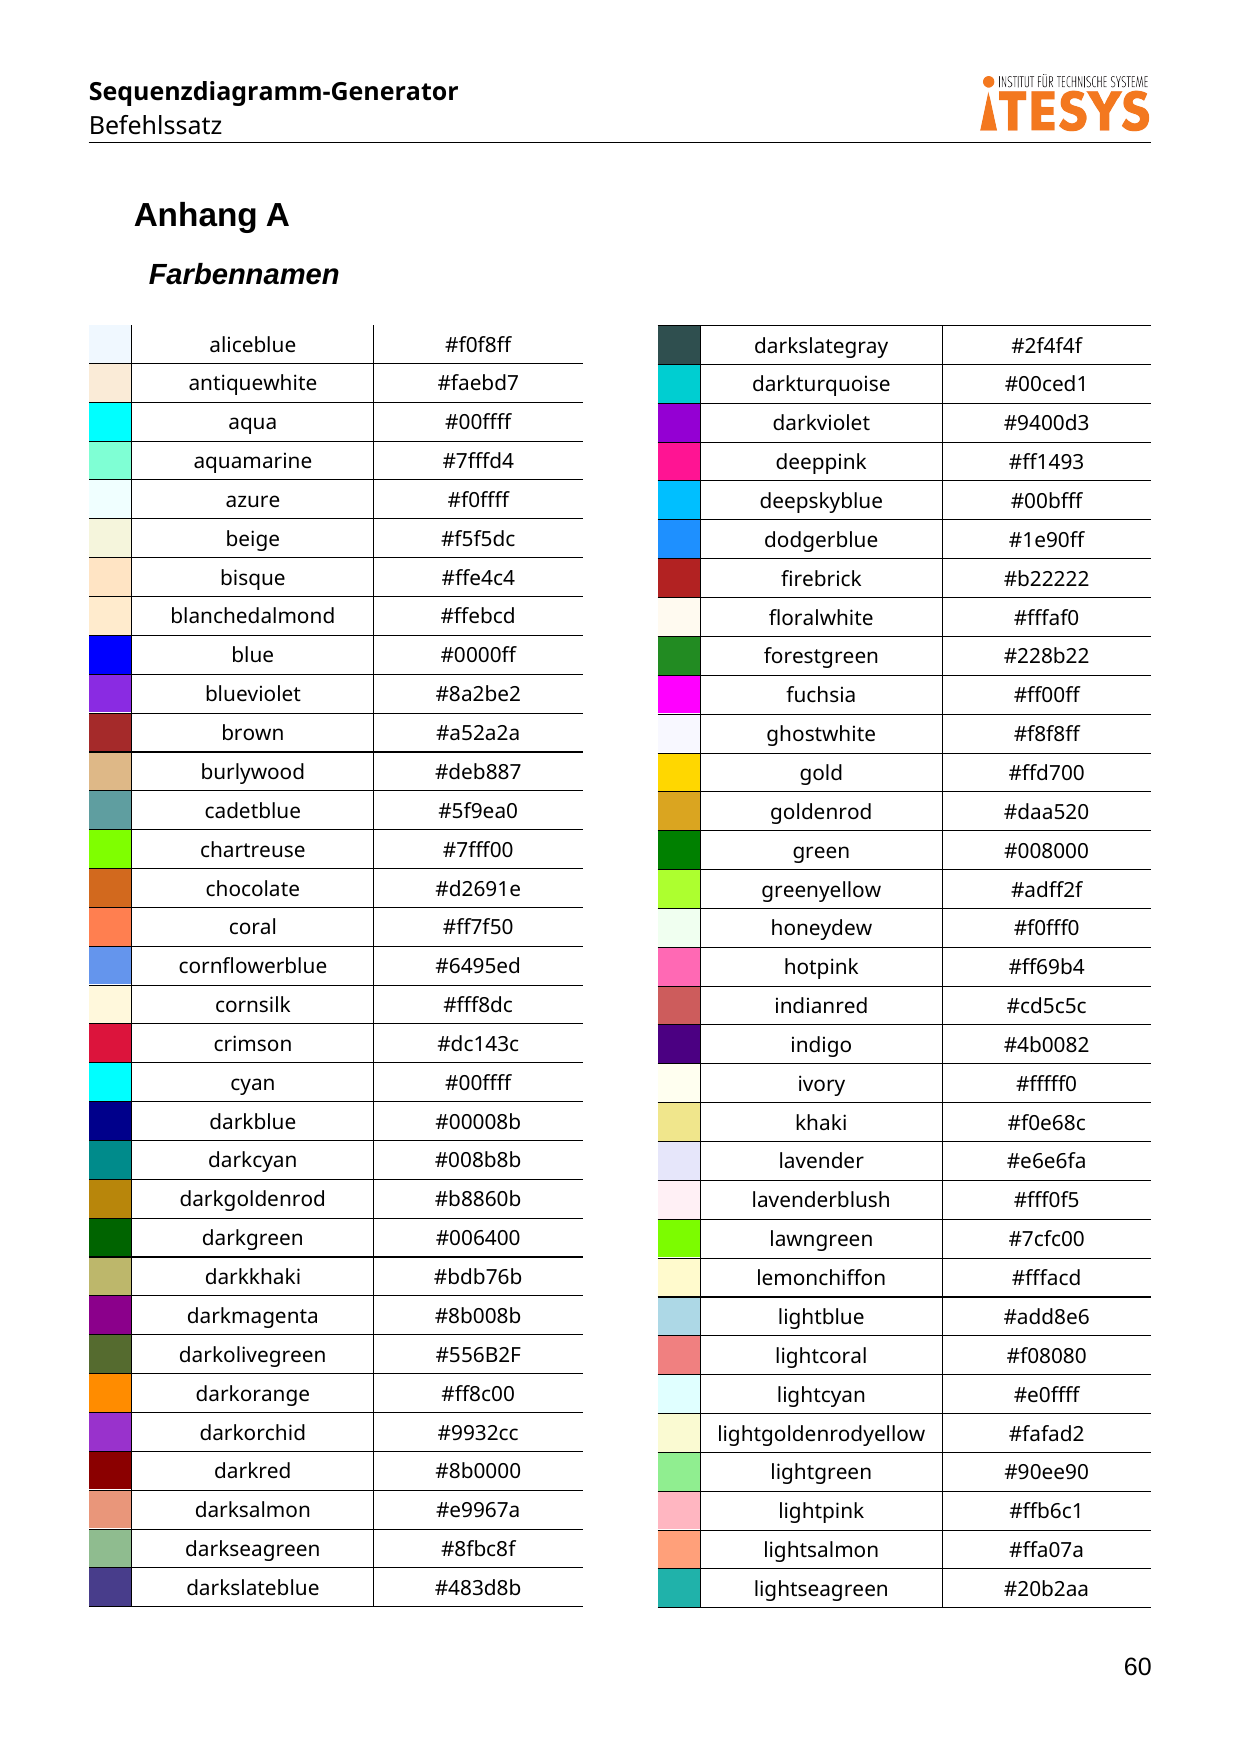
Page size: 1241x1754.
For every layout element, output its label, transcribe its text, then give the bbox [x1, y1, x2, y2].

table_cell indigo [701, 1025, 942, 1063]
table_cell darkslategray [701, 326, 942, 364]
table_cell cyan [132, 1063, 373, 1101]
table_cell #f0ffff [374, 480, 582, 518]
table_cell ghostwhite [701, 715, 942, 752]
table_cell [658, 1531, 700, 1568]
table_cell #008b8b [374, 1141, 582, 1179]
table_cell #ff69b4 [943, 948, 1151, 986]
table_cell [89, 1258, 131, 1295]
table_cell #f0e68c [943, 1103, 1151, 1141]
table_cell beige [132, 519, 373, 557]
table_cell #9932cc [374, 1413, 582, 1451]
table_cell #ffd700 [943, 754, 1151, 791]
table_cell cadetblue [132, 791, 373, 829]
table_cell #f5f5dc [374, 519, 582, 557]
table_cell lightpink [701, 1492, 942, 1529]
table_cell [89, 1335, 131, 1373]
table_header #f0f8ff [374, 325, 582, 363]
table_cell darkgreen [132, 1219, 373, 1256]
table_cell gold [701, 754, 942, 791]
table_cell [658, 559, 700, 597]
subtitle Anhang A [88, 196, 1152, 233]
table_cell azure [132, 480, 373, 518]
table_cell lightgreen [701, 1453, 942, 1491]
table_cell [658, 909, 700, 947]
table_cell darkorange [132, 1374, 373, 1412]
table_cell [658, 754, 700, 791]
table_cell #ffebcd [374, 597, 582, 635]
table_cell #e9967a [374, 1491, 582, 1528]
table_cell [658, 1375, 700, 1413]
table_cell [658, 520, 700, 558]
table_cell #7cfc00 [943, 1220, 1151, 1257]
table_cell #ff7f50 [374, 908, 582, 946]
subtitle Farbennamen [88, 258, 1152, 291]
table_cell [658, 1259, 700, 1296]
table_cell [89, 714, 131, 751]
table_cell [89, 1452, 131, 1489]
table_cell #fffaf0 [943, 598, 1151, 636]
table_cell #1e90ff [943, 520, 1151, 558]
table_cell brown [132, 714, 373, 751]
table_cell #8fbc8f [374, 1530, 582, 1567]
table_cell #ffb6c1 [943, 1492, 1151, 1529]
table_cell [658, 987, 700, 1024]
table_cell [658, 1298, 700, 1335]
table_cell [89, 1530, 131, 1567]
table_cell [658, 676, 700, 713]
table_cell #008000 [943, 831, 1151, 869]
table_cell darkslateblue [132, 1568, 373, 1606]
table_cell #228b22 [943, 637, 1151, 675]
table_cell dodgerblue [701, 520, 942, 558]
table_cell #7fff00 [374, 830, 582, 868]
table_cell #7fffd4 [374, 442, 582, 479]
table_cell [658, 1492, 700, 1529]
table_cell [658, 1142, 700, 1180]
table_cell [89, 869, 131, 907]
table_cell [658, 598, 700, 636]
table_cell fuchsia [701, 676, 942, 713]
table_cell darkseagreen [132, 1530, 373, 1567]
table_cell [89, 597, 131, 635]
table_cell [89, 480, 131, 518]
table_cell [658, 1064, 700, 1102]
table_cell burlywood [132, 753, 373, 790]
table_cell ivory [701, 1064, 942, 1102]
table_cell darkturquoise [701, 365, 942, 403]
table_cell cornflowerblue [132, 947, 373, 984]
table_cell [89, 1491, 131, 1528]
table_cell [658, 1414, 700, 1452]
picture [979, 73, 1151, 132]
table_cell #a52a2a [374, 714, 582, 751]
table_cell #00ffff [374, 1063, 582, 1101]
table_cell cornsilk [132, 986, 373, 1023]
table_cell blue [132, 636, 373, 674]
table_cell #d2691e [374, 869, 582, 907]
table_cell [658, 870, 700, 908]
table_cell lavenderblush [701, 1181, 942, 1219]
table_cell [89, 442, 131, 479]
table_cell #bdb76b [374, 1258, 582, 1295]
table_cell #ff8c00 [374, 1374, 582, 1412]
table_cell deeppink [701, 443, 942, 480]
table_cell #b8860b [374, 1180, 582, 1218]
table_cell darkkhaki [132, 1258, 373, 1295]
table_cell #f08080 [943, 1336, 1151, 1374]
table_cell lawngreen [701, 1220, 942, 1257]
table_cell [89, 1063, 131, 1101]
table_cell blanchedalmond [132, 597, 373, 635]
table_cell #b22222 [943, 559, 1151, 597]
table_cell #fffff0 [943, 1064, 1151, 1102]
table_cell [658, 1025, 700, 1063]
table_cell [89, 636, 131, 674]
table_cell [89, 558, 131, 596]
table_cell chartreuse [132, 830, 373, 868]
table_cell #0000ff [374, 636, 582, 674]
table_cell #8b008b [374, 1296, 582, 1334]
table_cell [89, 403, 131, 441]
table_cell #fffacd [943, 1259, 1151, 1296]
table_cell [658, 1181, 700, 1219]
table_cell [658, 1453, 700, 1491]
table_cell honeydew [701, 909, 942, 947]
table_cell #00ffff [374, 403, 582, 441]
table_cell darkcyan [132, 1141, 373, 1179]
table_cell [658, 365, 700, 403]
table_cell [658, 1220, 700, 1257]
table_cell darksalmon [132, 1491, 373, 1528]
table_cell [89, 1568, 131, 1606]
table_cell hotpink [701, 948, 942, 986]
table_cell [89, 753, 131, 790]
table_cell deepskyblue [701, 481, 942, 519]
table_cell [658, 404, 700, 442]
table_cell lightgoldenrodyellow [701, 1414, 942, 1452]
table_cell #adff2f [943, 870, 1151, 908]
table_cell lightseagreen [701, 1569, 942, 1607]
table_cell aquamarine [132, 442, 373, 479]
table_cell darkorchid [132, 1413, 373, 1451]
table_cell [89, 1102, 131, 1140]
table_cell indianred [701, 987, 942, 1024]
table_cell coral [132, 908, 373, 946]
table_cell #9400d3 [943, 404, 1151, 442]
table_cell #dc143c [374, 1024, 582, 1062]
table_cell greenyellow [701, 870, 942, 908]
table_cell [89, 519, 131, 557]
table_cell [658, 792, 700, 830]
table_cell [89, 364, 131, 402]
table_cell [89, 1296, 131, 1334]
table_cell #daa520 [943, 792, 1151, 830]
table_cell [89, 1141, 131, 1179]
table_cell [658, 481, 700, 519]
table_cell #2f4f4f [943, 326, 1151, 364]
table_cell darkgoldenrod [132, 1180, 373, 1218]
table_cell [89, 986, 131, 1023]
table_cell [89, 947, 131, 984]
table_cell #ff00ff [943, 676, 1151, 713]
table_cell [89, 1180, 131, 1218]
table_cell aqua [132, 403, 373, 441]
table_header aliceblue [132, 325, 373, 363]
table_cell #f0fff0 [943, 909, 1151, 947]
table_cell #00ced1 [943, 365, 1151, 403]
table_header [89, 325, 131, 363]
table_cell #006400 [374, 1219, 582, 1256]
table_cell [89, 908, 131, 946]
table_cell #fff8dc [374, 986, 582, 1023]
table_cell khaki [701, 1103, 942, 1141]
table_cell #90ee90 [943, 1453, 1151, 1491]
table_cell #ff1493 [943, 443, 1151, 480]
table_cell #ffa07a [943, 1531, 1151, 1568]
table_cell #5f9ea0 [374, 791, 582, 829]
table_cell lemonchiffon [701, 1259, 942, 1296]
table_cell lightsalmon [701, 1531, 942, 1568]
table_cell chocolate [132, 869, 373, 907]
table_cell darkviolet [701, 404, 942, 442]
table_cell [658, 1569, 700, 1607]
table_cell bisque [132, 558, 373, 596]
table_cell goldenrod [701, 792, 942, 830]
table_cell lavender [701, 1142, 942, 1180]
table_cell #e6e6fa [943, 1142, 1151, 1180]
table_cell [658, 443, 700, 480]
table_cell forestgreen [701, 637, 942, 675]
table_cell floralwhite [701, 598, 942, 636]
table_cell antiquewhite [132, 364, 373, 402]
table_cell #add8e6 [943, 1298, 1151, 1335]
table_cell #6495ed [374, 947, 582, 984]
table_cell #deb887 [374, 753, 582, 790]
table_cell #fafad2 [943, 1414, 1151, 1452]
table_cell #00008b [374, 1102, 582, 1140]
table_cell [89, 830, 131, 868]
table_cell #8a2be2 [374, 675, 582, 712]
table_cell lightcyan [701, 1375, 942, 1413]
table_cell #cd5c5c [943, 987, 1151, 1024]
table_cell [89, 791, 131, 829]
table_cell [658, 715, 700, 752]
table_cell #4b0082 [943, 1025, 1151, 1063]
table_cell #20b2aa [943, 1569, 1151, 1607]
table_cell #483d8b [374, 1568, 582, 1606]
table_cell [658, 1336, 700, 1374]
table_cell [89, 675, 131, 712]
table_cell [658, 948, 700, 986]
table_cell [658, 637, 700, 675]
table_cell [89, 1024, 131, 1062]
table_cell #f8f8ff [943, 715, 1151, 752]
table_cell lightcoral [701, 1336, 942, 1374]
table_cell lightblue [701, 1298, 942, 1335]
table_cell #ffe4c4 [374, 558, 582, 596]
table_cell darkred [132, 1452, 373, 1489]
table_cell #00bfff [943, 481, 1151, 519]
table_cell crimson [132, 1024, 373, 1062]
table_cell #faebd7 [374, 364, 582, 402]
table_cell darkblue [132, 1102, 373, 1140]
table_cell darkmagenta [132, 1296, 373, 1334]
table_cell firebrick [701, 559, 942, 597]
table_cell [658, 326, 700, 364]
table_cell #e0ffff [943, 1375, 1151, 1413]
table_cell [89, 1413, 131, 1451]
table_cell [89, 1374, 131, 1412]
table_cell blueviolet [132, 675, 373, 712]
table_cell [89, 1219, 131, 1256]
table_cell #fff0f5 [943, 1181, 1151, 1219]
table_cell [658, 1103, 700, 1141]
table_cell #8b0000 [374, 1452, 582, 1489]
table_cell [658, 831, 700, 869]
table_cell green [701, 831, 942, 869]
table_cell darkolivegreen [132, 1335, 373, 1373]
table_cell #556B2F [374, 1335, 582, 1373]
